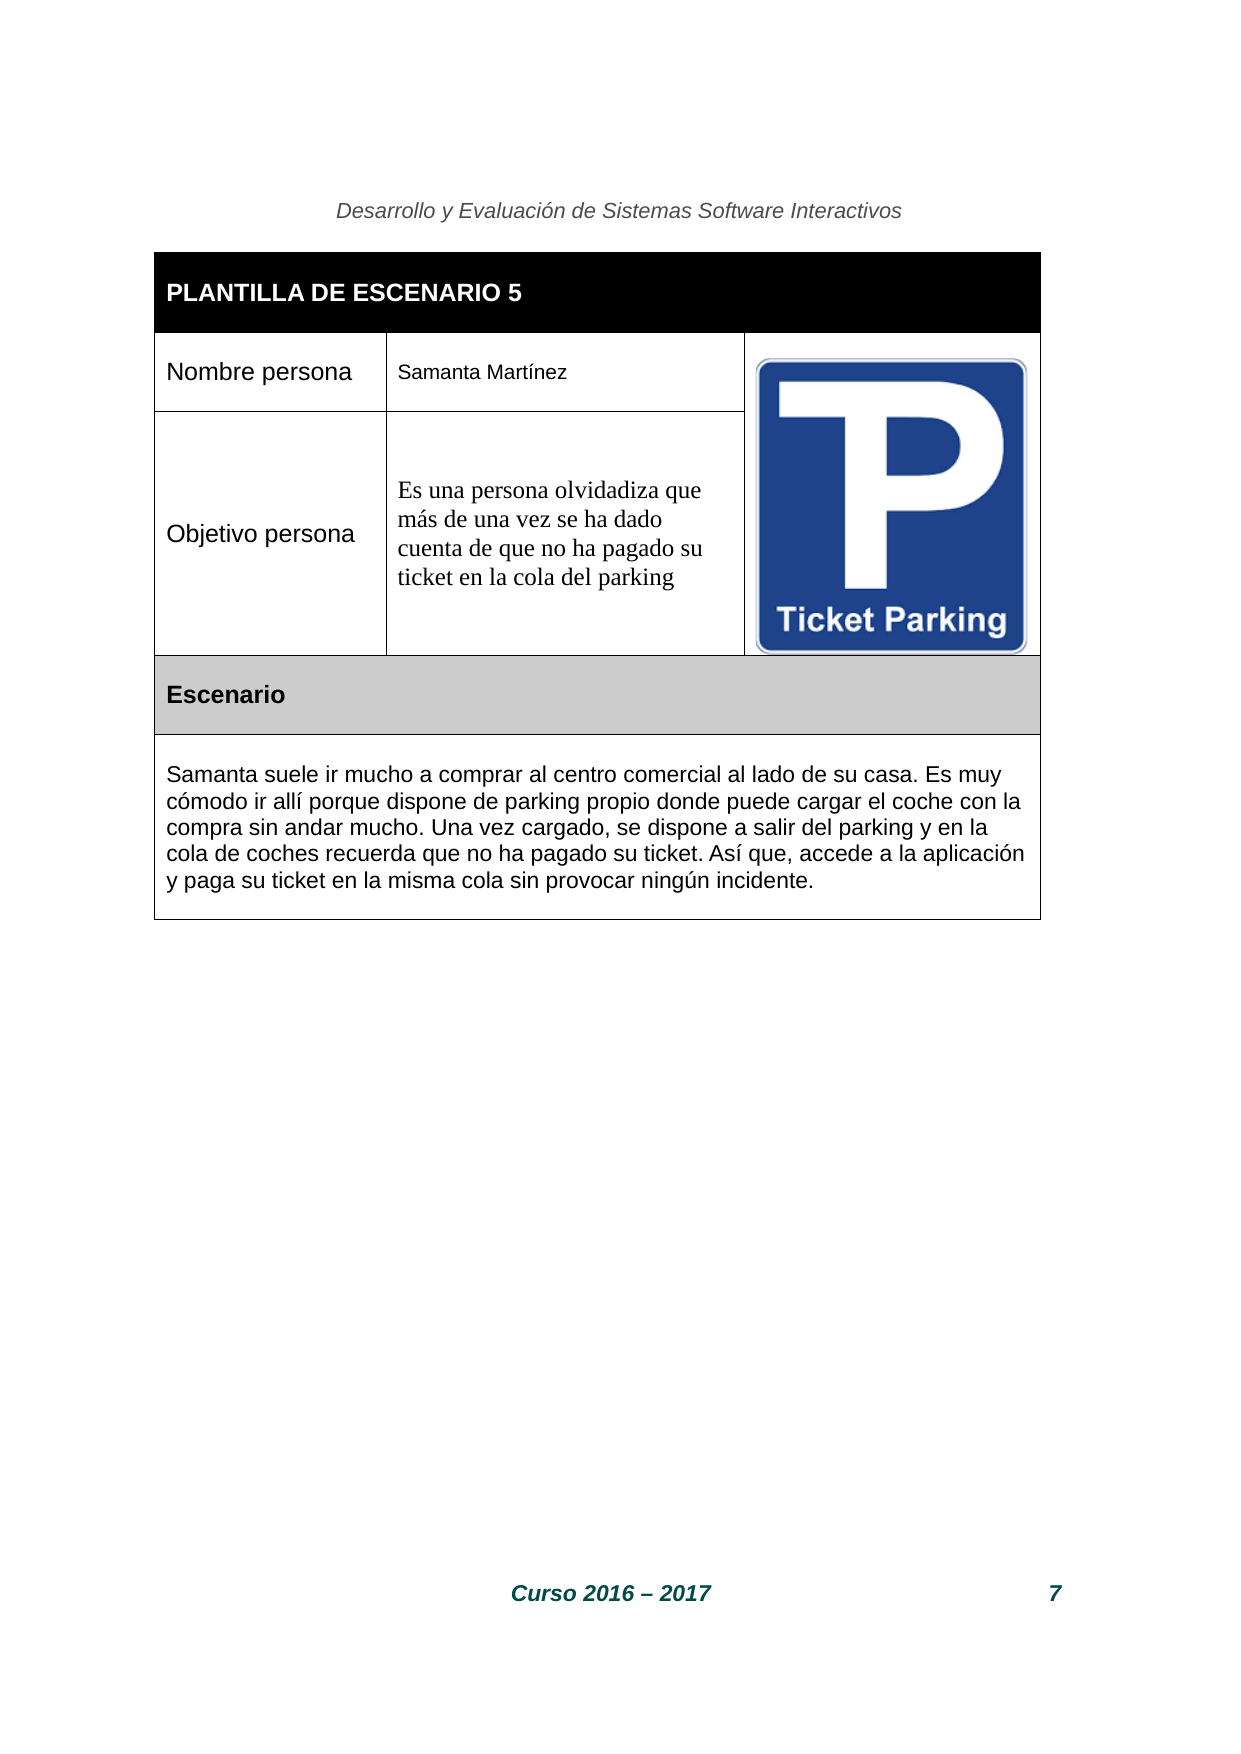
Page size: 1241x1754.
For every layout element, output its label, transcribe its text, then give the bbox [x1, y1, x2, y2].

table_cell Samanta Martínez [387, 333, 744, 411]
table_cell [745, 333, 1040, 655]
picture [755, 358, 1028, 655]
table_cell Samanta suele ir mucho a comprar al centro comercial al lado de su casa. Es muy cómodo ir allí porque dispone de parking propio donde puede cargar el coche con la compra sin andar mucho. Una vez cargado, se dispone a salir del parking y en la cola de coches recuerda que no ha pagado su ticket. Así que, accede a la aplicación y paga su ticket en la misma cola sin provocar ningún incidente. [155, 735, 1040, 919]
table_header PLANTILLA DE ESCENARIO 5 [155, 253, 1040, 331]
table_cell Es una persona olvidadiza que más de una vez se ha dado cuenta de que no ha pagado su ticket en la cola del parking [387, 412, 744, 655]
table_cell Escenario [155, 656, 1040, 734]
table_cell Objetivo persona [155, 412, 386, 655]
table_cell Nombre persona [155, 333, 386, 411]
